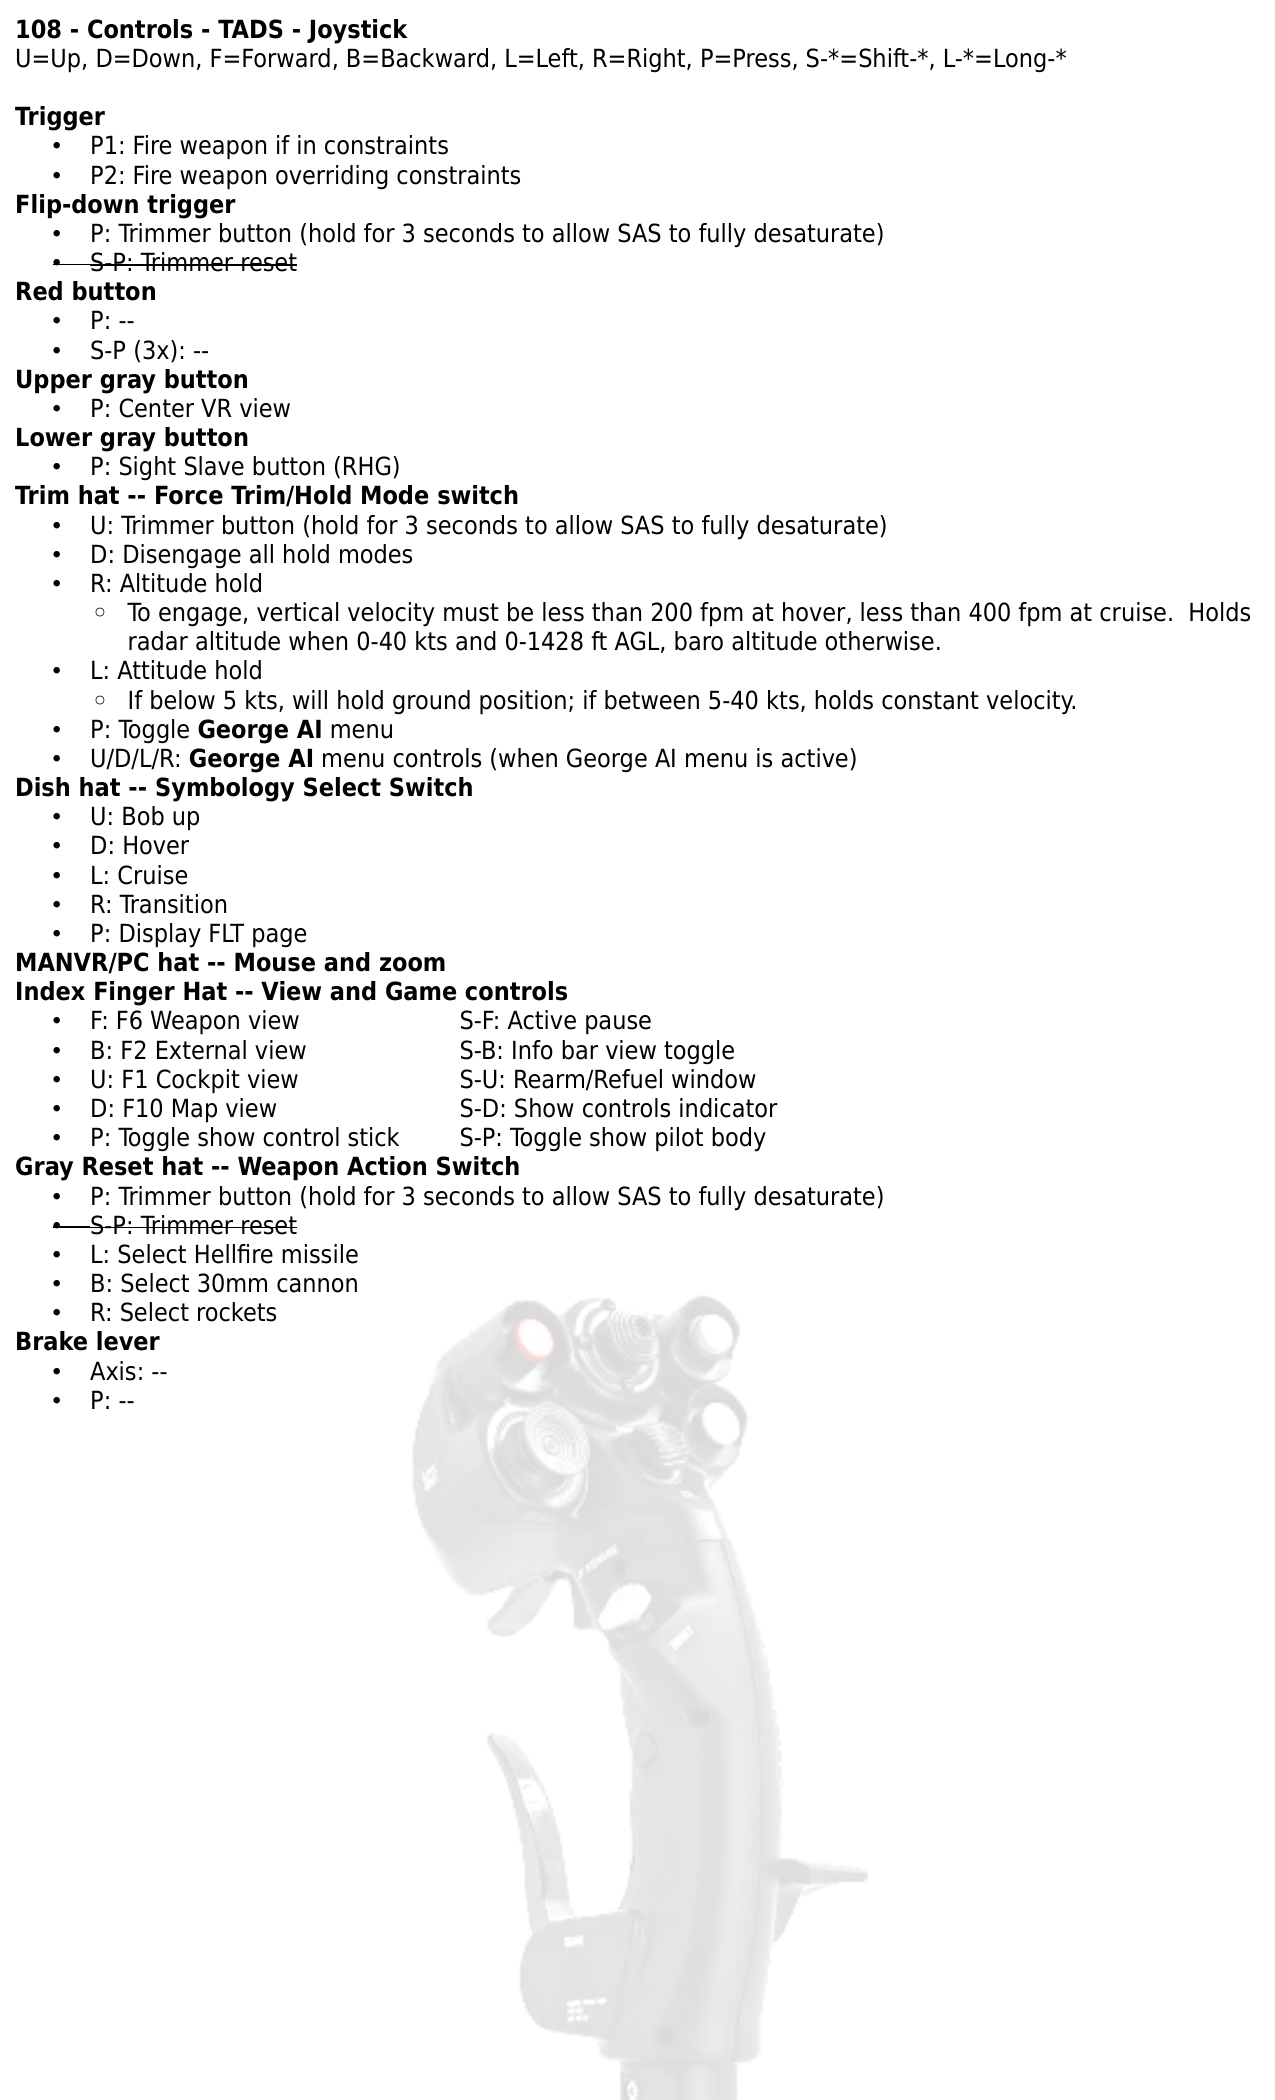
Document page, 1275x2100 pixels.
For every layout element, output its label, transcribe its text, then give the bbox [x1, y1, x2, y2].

list P: Toggle show control stick S-P: Toggle show pilot body [52, 1123, 1260, 1152]
text Upper gray button [15, 365, 1260, 394]
list U: Bob up [52, 802, 1260, 832]
list U: F1 Cockpit view S-U: Rearm/Refuel window [52, 1065, 1260, 1094]
list P1: Fire weapon if in constraints [52, 132, 1260, 161]
list P: Trimmer button (hold for 3 seconds to allow SAS to fully desaturate) [52, 219, 1260, 248]
list [887, 1298, 1260, 1327]
text [887, 1327, 1260, 1357]
list R: Select rockets [52, 1298, 388, 1327]
list R: Transition [52, 890, 1260, 919]
text Lower gray button [15, 423, 1260, 452]
list D: Hover [52, 832, 1260, 861]
text Red button [15, 277, 1260, 307]
list P: Center VR view [52, 394, 1260, 423]
list P: Display FLT page [52, 919, 1260, 948]
list [887, 1386, 1260, 1415]
list B: Select 30mm cannon [52, 1269, 1260, 1298]
list D: F10 Map view S-D: Show controls indicator [52, 1094, 1260, 1123]
list [887, 1357, 1260, 1386]
list If below 5 kts, will hold ground position; if between 5-40 kts, holds constant velocity. [90, 686, 1260, 715]
list R: Altitude hold [52, 569, 1260, 598]
text Trigger [15, 102, 1260, 132]
list L: Attitude hold [52, 657, 1260, 686]
list P2: Fire weapon overriding constraints [52, 161, 1260, 190]
text Dish hat -- Symbology Select Switch [15, 773, 1260, 802]
list P: Sight Slave button (RHG) [52, 452, 1260, 482]
list P: Trimmer button (hold for 3 seconds to allow SAS to fully desaturate) [52, 1182, 1260, 1211]
list P: -- [52, 307, 1260, 336]
text MANVR/PC hat -- Mouse and zoom [15, 948, 1260, 977]
text Flip-down trigger [15, 190, 1260, 219]
list Axis: -- [52, 1357, 388, 1386]
list U: Trimmer button (hold for 3 seconds to allow SAS to fully desaturate) [52, 511, 1260, 540]
text Index Finger Hat -- View and Game controls [15, 977, 1260, 1007]
text Gray Reset hat -- Weapon Action Switch [15, 1152, 1260, 1182]
list P: Toggle George AI menu [52, 715, 1260, 744]
list To engage, vertical velocity must be less than 200 fpm at hover, less than 400 fpm at cruise. Holds radar altitude when 0-40 kts and 0-1428 ft AGL, baro altitude otherwise. [90, 598, 1260, 657]
list B: F2 External view S-B: Info bar view toggle [52, 1036, 1260, 1065]
list U/D/L/R: George AI menu controls (when George AI menu is active) [52, 744, 1260, 773]
text Brake lever [15, 1327, 388, 1357]
list S-P: Trimmer reset [52, 248, 1260, 277]
list L: Cruise [52, 861, 1260, 890]
text Trim hat -- Force Trim/Hold Mode switch [15, 482, 1260, 511]
list L: Select Hellfire missile [52, 1240, 1260, 1269]
list S-P (3x): -- [52, 336, 1260, 365]
list D: Disengage all hold modes [52, 540, 1260, 569]
list F: F6 Weapon view S-F: Active pause [52, 1007, 1260, 1036]
list S-P: Trimmer reset [52, 1211, 1260, 1240]
list P: -- [52, 1386, 388, 1415]
text 108 - Controls - TADS - Joystick [15, 15, 1260, 44]
text U=Up, D=Down, F=Forward, B=Backward, L=Left, R=Right, P=Press, S-*=Shift-*, L-*=Long-* [15, 44, 1260, 73]
